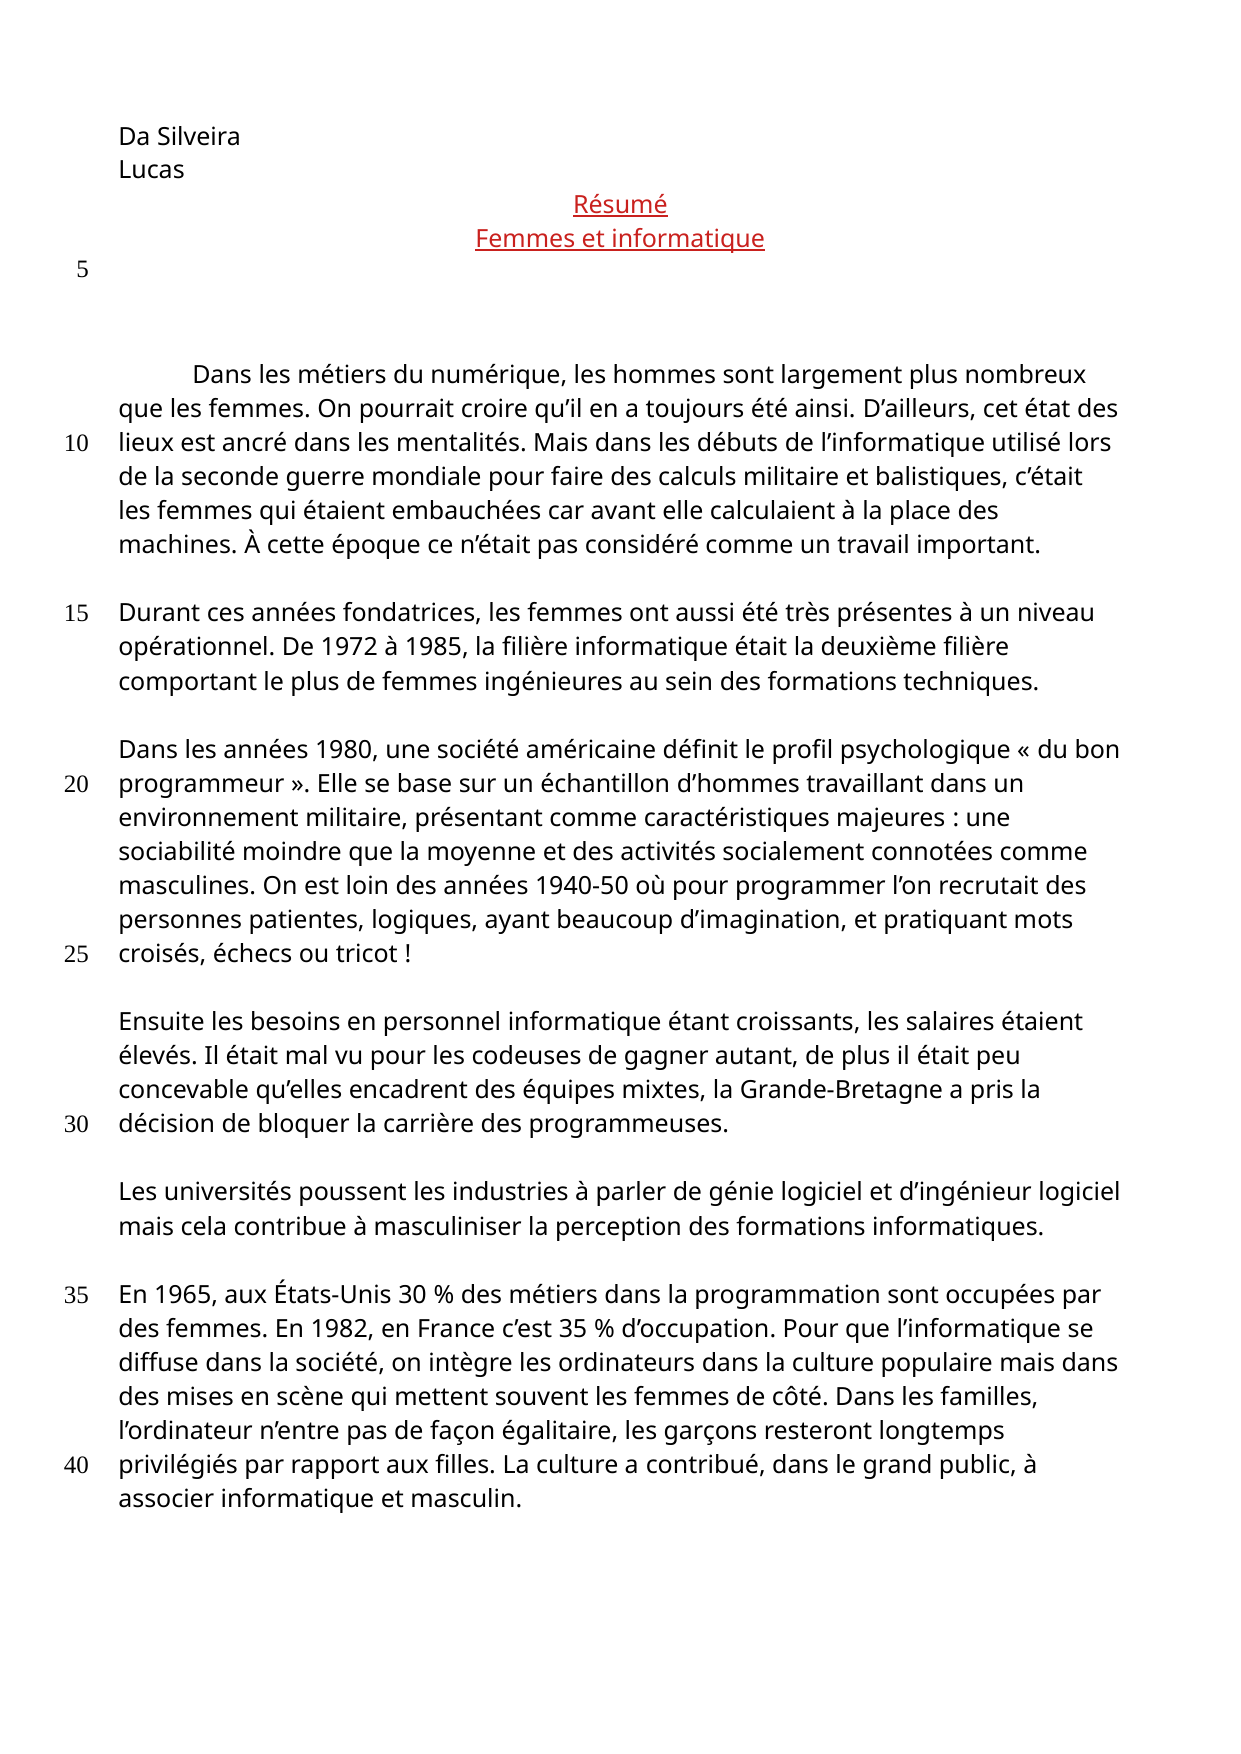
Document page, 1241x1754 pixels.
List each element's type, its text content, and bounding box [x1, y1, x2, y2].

text Da Silveira [118, 118, 1122, 152]
text Dans les métiers du numérique, les hommes sont largement plus nombreux que les femmes. On pourrait croire qu’il en a toujours été ainsi. D’ailleurs, cet état des lieux est ancré dans les mentalités. Mais dans les débuts de l’informatique utilisé lors de la seconde guerre mondiale pour faire des calculs militaire et balistiques, c’était les femmes qui étaient embauchées car avant elle calculaient à la place des machines. À cette époque ce n’était pas considéré comme un travail important. [118, 357, 1122, 561]
text Durant ces années fondatrices, les femmes ont aussi été très présentes à un niveau opérationnel. De 1972 à 1985, la filière informatique était la deuxième filière comportant le plus de femmes ingénieures au sein des formations techniques. [118, 595, 1122, 697]
text Lucas [118, 152, 1122, 186]
text Dans les années 1980, une société américaine définit le profil psychologique « du bon programmeur ». Elle se base sur un échantillon d’hommes travaillant dans un environnement militaire, présentant comme caractéristiques majeures : une sociabilité moindre que la moyenne et des activités socialement connotées comme masculines. On est loin des années 1940-50 où pour programmer l’on recrutait des personnes patientes, logiques, ayant beaucoup d’imagination, et pratiquant mots croisés, échecs ou tricot ! [118, 731, 1122, 970]
text Ensuite les besoins en personnel informatique étant croissants, les salaires étaient élevés. Il était mal vu pour les codeuses de gagner autant, de plus il était peu concevable qu’elles encadrent des équipes mixtes, la Grande-Bretagne a pris la décision de bloquer la carrière des programmeuses. [118, 1004, 1122, 1140]
text Résumé [118, 186, 1122, 220]
text En 1965, aux États-Unis 30 % des métiers dans la programmation sont occupées par des femmes. En 1982, en France c’est 35 % d’occupation. Pour que l’informatique se diffuse dans la société, on intègre les ordinateurs dans la culture populaire mais dans des mises en scène qui mettent souvent les femmes de côté. Dans les familles, l’ordinateur n’entre pas de façon égalitaire, les garçons resteront longtemps privilégiés par rapport aux filles. La culture a contribué, dans le grand public, à associer informatique et masculin. [118, 1276, 1122, 1515]
text Les universités poussent les industries à parler de génie logiciel et d’ingénieur logiciel mais cela contribue à masculiniser la perception des formations informatiques. [118, 1174, 1122, 1242]
text Femmes et informatique [118, 220, 1122, 254]
